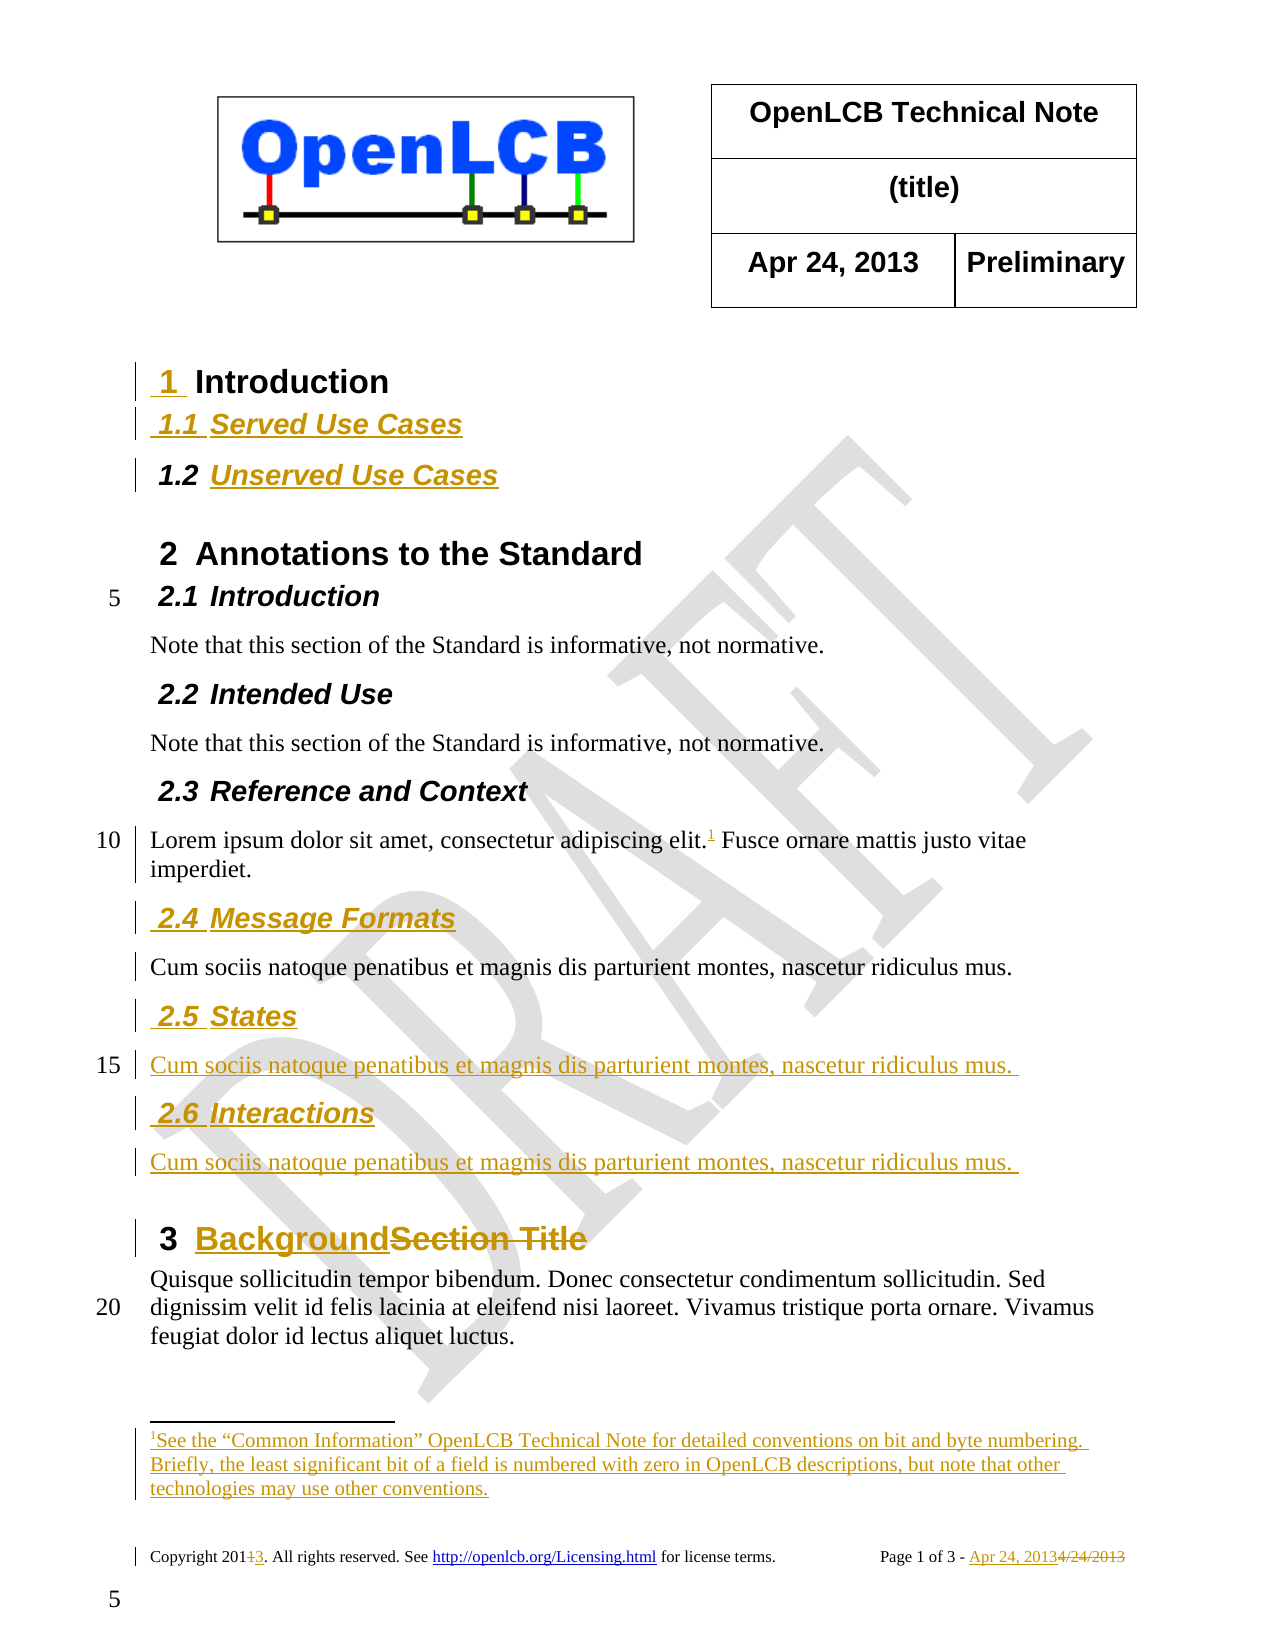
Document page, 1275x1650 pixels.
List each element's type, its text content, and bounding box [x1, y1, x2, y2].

text Quisque sollicitudin tempor bibendum. Donec consectetur condimentum sollicitudin. Sed dignissim velit id felis lacinia at eleifend nisi laoreet. Vivamus tristique porta ornare. Vivamus feugiat dolor id lectus aliquet luctus. [150, 1264, 409, 1350]
text Note that this section of the Standard is informative, not normative. [150, 728, 723, 757]
subtitle Interactions [509, 1096, 653, 1130]
subtitle Intended Use [150, 677, 676, 710]
text Cum sociis natoque penatibus et magnis dis parturient montes, nascetur ridiculus mus. [250, 1147, 431, 1172]
subtitle [688, 998, 1125, 1032]
subtitle [569, 774, 774, 808]
subtitle Annotations to the Standard [150, 534, 747, 573]
subtitle Background [292, 1233, 311, 1252]
subtitle Message Formats [756, 901, 882, 934]
subtitle Background [515, 1219, 1125, 1257]
picture [216, 95, 636, 244]
text Lorem ipsum dolor sit amet, consectetur adipiscing elit. Fusce ornare mattis justo vitae imperdiet. [836, 826, 1125, 883]
text Lorem ipsum dolor sit amet, consectetur adipiscing elit. Fusce ornare mattis justo vitae imperdiet. [150, 826, 587, 883]
text Note that this section of the Standard is informative, not normative. [1077, 728, 1125, 757]
subtitle [988, 677, 1125, 710]
text Cum sociis natoque penatibus et magnis dis parturient montes, nascetur ridiculus mus. [511, 952, 655, 981]
text Cum sociis natoque penatibus et magnis dis parturient montes, nascetur ridiculus mus. [724, 1050, 1125, 1078]
subtitle Message Formats [620, 901, 701, 934]
subtitle [723, 579, 776, 612]
text Note that this section of the Standard is informative, not normative. [150, 630, 651, 659]
text Lorem ipsum dolor sit amet, consectetur adipiscing elit. Fusce ornare mattis justo vitae imperdiet. [645, 826, 849, 883]
subtitle States [150, 998, 401, 1032]
text See the “Common Information” OpenLCB Technical Note for detailed conventions on bit and byte numbering. Briefly, the least significant bit of a field is numbered with zero in OpenLCB descriptions, but note that other technologies may use other conventions. [150, 1428, 1125, 1500]
text Cum sociis natoque penatibus et magnis dis parturient montes, nascetur ridiculus mus. [150, 952, 329, 981]
text Cum sociis natoque penatibus et magnis dis parturient montes, nascetur ridiculus mus. [669, 952, 813, 981]
subtitle Message Formats [392, 921, 440, 930]
text Note that this section of the Standard is informative, not normative. [665, 630, 926, 659]
text Cum sociis natoque penatibus et magnis dis parturient montes, nascetur ridiculus mus. [334, 1050, 444, 1075]
subtitle Background [505, 1219, 582, 1240]
text Cum sociis natoque penatibus et magnis dis parturient montes, nascetur ridiculus mus. [150, 1147, 231, 1172]
subtitle Interactions [661, 1096, 1125, 1130]
text Quisque sollicitudin tempor bibendum. Donec consectetur condimentum sollicitudin. Sed dignissim velit id felis lacinia at eleifend nisi laoreet. Vivamus tristique porta ornare. Vivamus feugiat dolor id lectus aliquet luctus. [485, 1264, 1125, 1350]
text Note that this section of the Standard is informative, not normative. [738, 728, 819, 757]
text Note that this section of the Standard is informative, not normative. [840, 728, 1024, 757]
subtitle Background [150, 1219, 291, 1257]
subtitle Unserved Use Cases [150, 458, 823, 492]
subtitle Background [322, 1219, 489, 1257]
subtitle [538, 998, 690, 1032]
text Cum sociis natoque penatibus et magnis dis parturient montes, nascetur ridiculus mus. [452, 1147, 541, 1172]
text Note that this section of the Standard is informative, not normative. [941, 630, 1125, 659]
subtitle Reference and Context [150, 774, 535, 808]
subtitle [765, 579, 879, 612]
text Cum sociis natoque penatibus et magnis dis parturient montes, nascetur ridiculus mus. [150, 1050, 234, 1075]
text Lorem ipsum dolor sit amet, consectetur adipiscing elit. Fusce ornare mattis justo vitae imperdiet. [568, 826, 673, 883]
subtitle [798, 774, 1125, 808]
text Cum sociis natoque penatibus et magnis dis parturient montes, nascetur ridiculus mus. [367, 952, 495, 981]
subtitle Served Use Cases [150, 407, 1125, 440]
subtitle [757, 534, 840, 573]
subtitle [411, 998, 515, 1032]
text Quisque sollicitudin tempor bibendum. Donec consectetur condimentum sollicitudin. Sed dignissim velit id felis lacinia at eleifend nisi laoreet. Vivamus tristique porta ornare. Vivamus feugiat dolor id lectus aliquet luctus. [367, 1264, 493, 1345]
text Cum sociis natoque penatibus et magnis dis parturient montes, nascetur ridiculus mus. [853, 952, 1125, 981]
text Cum sociis natoque penatibus et magnis dis parturient montes, nascetur ridiculus mus. [560, 1147, 1125, 1176]
subtitle Interactions [401, 1096, 499, 1130]
subtitle Message Formats [900, 901, 1125, 934]
subtitle Message Formats [454, 901, 622, 934]
text Cum sociis natoque penatibus et magnis dis parturient montes, nascetur ridiculus mus. [566, 1050, 719, 1075]
subtitle [829, 467, 887, 492]
subtitle Interactions [217, 1096, 389, 1130]
subtitle Message Formats [150, 901, 382, 934]
subtitle [687, 677, 977, 710]
subtitle [873, 458, 1125, 492]
subtitle [890, 579, 1125, 612]
subtitle [845, 534, 1125, 573]
subtitle Introduction [150, 579, 702, 612]
subtitle Message Formats [708, 918, 746, 934]
subtitle Introduction [150, 362, 1125, 401]
subtitle Interactions [150, 1096, 185, 1125]
